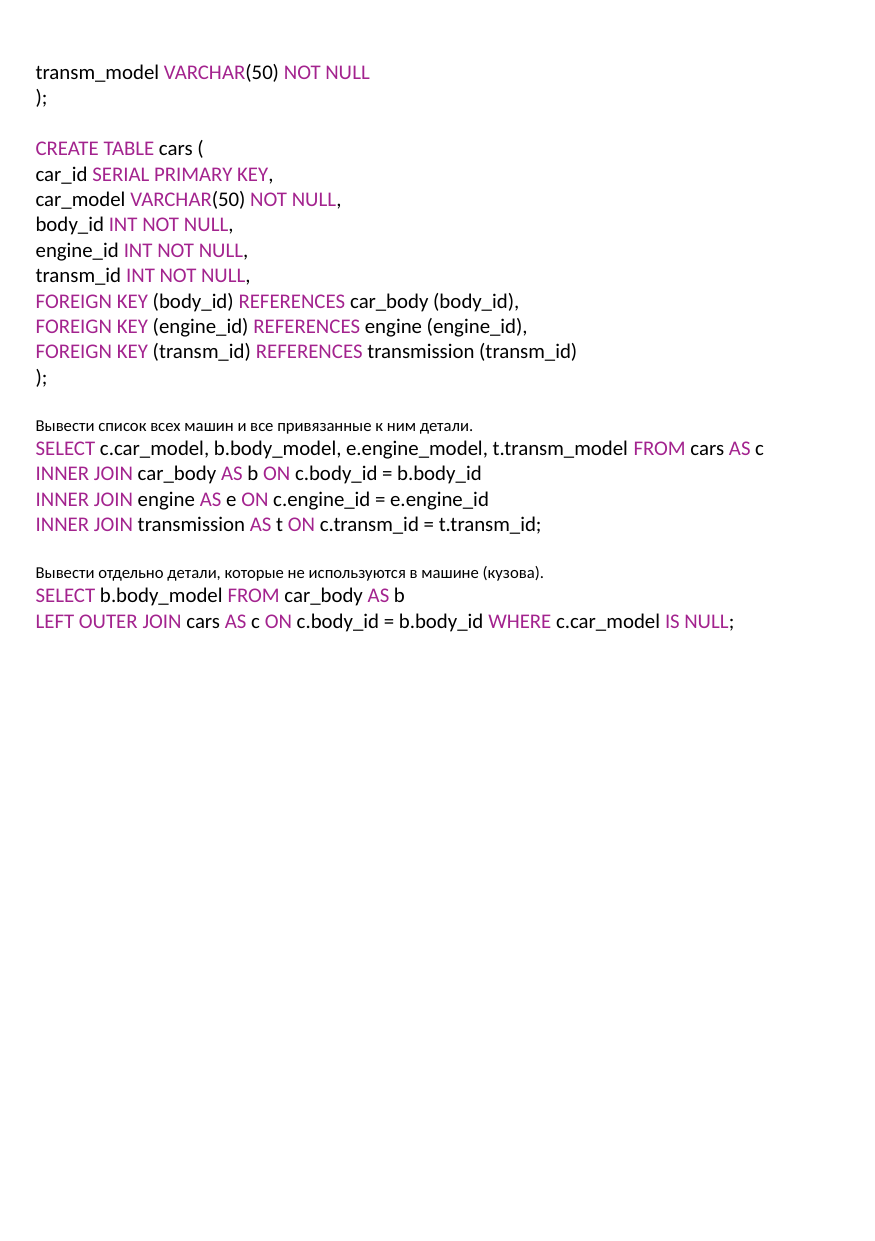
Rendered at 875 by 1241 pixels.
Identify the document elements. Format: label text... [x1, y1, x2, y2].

text INNER JOIN engine AS e ON c.engine_id = e.engine_id [35, 486, 839, 511]
text transm_model VARCHAR(50) NOT NULL [35, 59, 839, 84]
text SELECT c.car_model, b.body_model, e.engine_model, t.transm_model FROM cars AS c [35, 435, 839, 461]
text Вывести список всех машин и все привязанные к ним детали. [35, 415, 839, 435]
text CREATE TABLE cars ( [35, 135, 839, 161]
text ); [35, 84, 839, 110]
text Вывести отдельно детали, которые не используются в машине (кузова). [35, 562, 839, 583]
text SELECT b.body_model FROM car_body AS b [35, 583, 839, 608]
text engine_id INT NOT NULL, [35, 237, 839, 262]
text LEFT OUTER JOIN cars AS c ON c.body_id = b.body_id WHERE c.car_model IS NULL; [35, 608, 839, 633]
text transm_id INT NOT NULL, [35, 262, 839, 288]
text car_model VARCHAR(50) NOT NULL, [35, 186, 839, 212]
text ); [35, 364, 839, 389]
text car_id SERIAL PRIMARY KEY, [35, 161, 839, 186]
text FOREIGN KEY (transm_id) REFERENCES transmission (transm_id) [35, 339, 839, 364]
text body_id INT NOT NULL, [35, 212, 839, 237]
text FOREIGN KEY (body_id) REFERENCES car_body (body_id), [35, 288, 839, 313]
text INNER JOIN transmission AS t ON c.transm_id = t.transm_id; [35, 511, 839, 537]
text INNER JOIN car_body AS b ON c.body_id = b.body_id [35, 461, 839, 486]
text FOREIGN KEY (engine_id) REFERENCES engine (engine_id), [35, 313, 839, 339]
